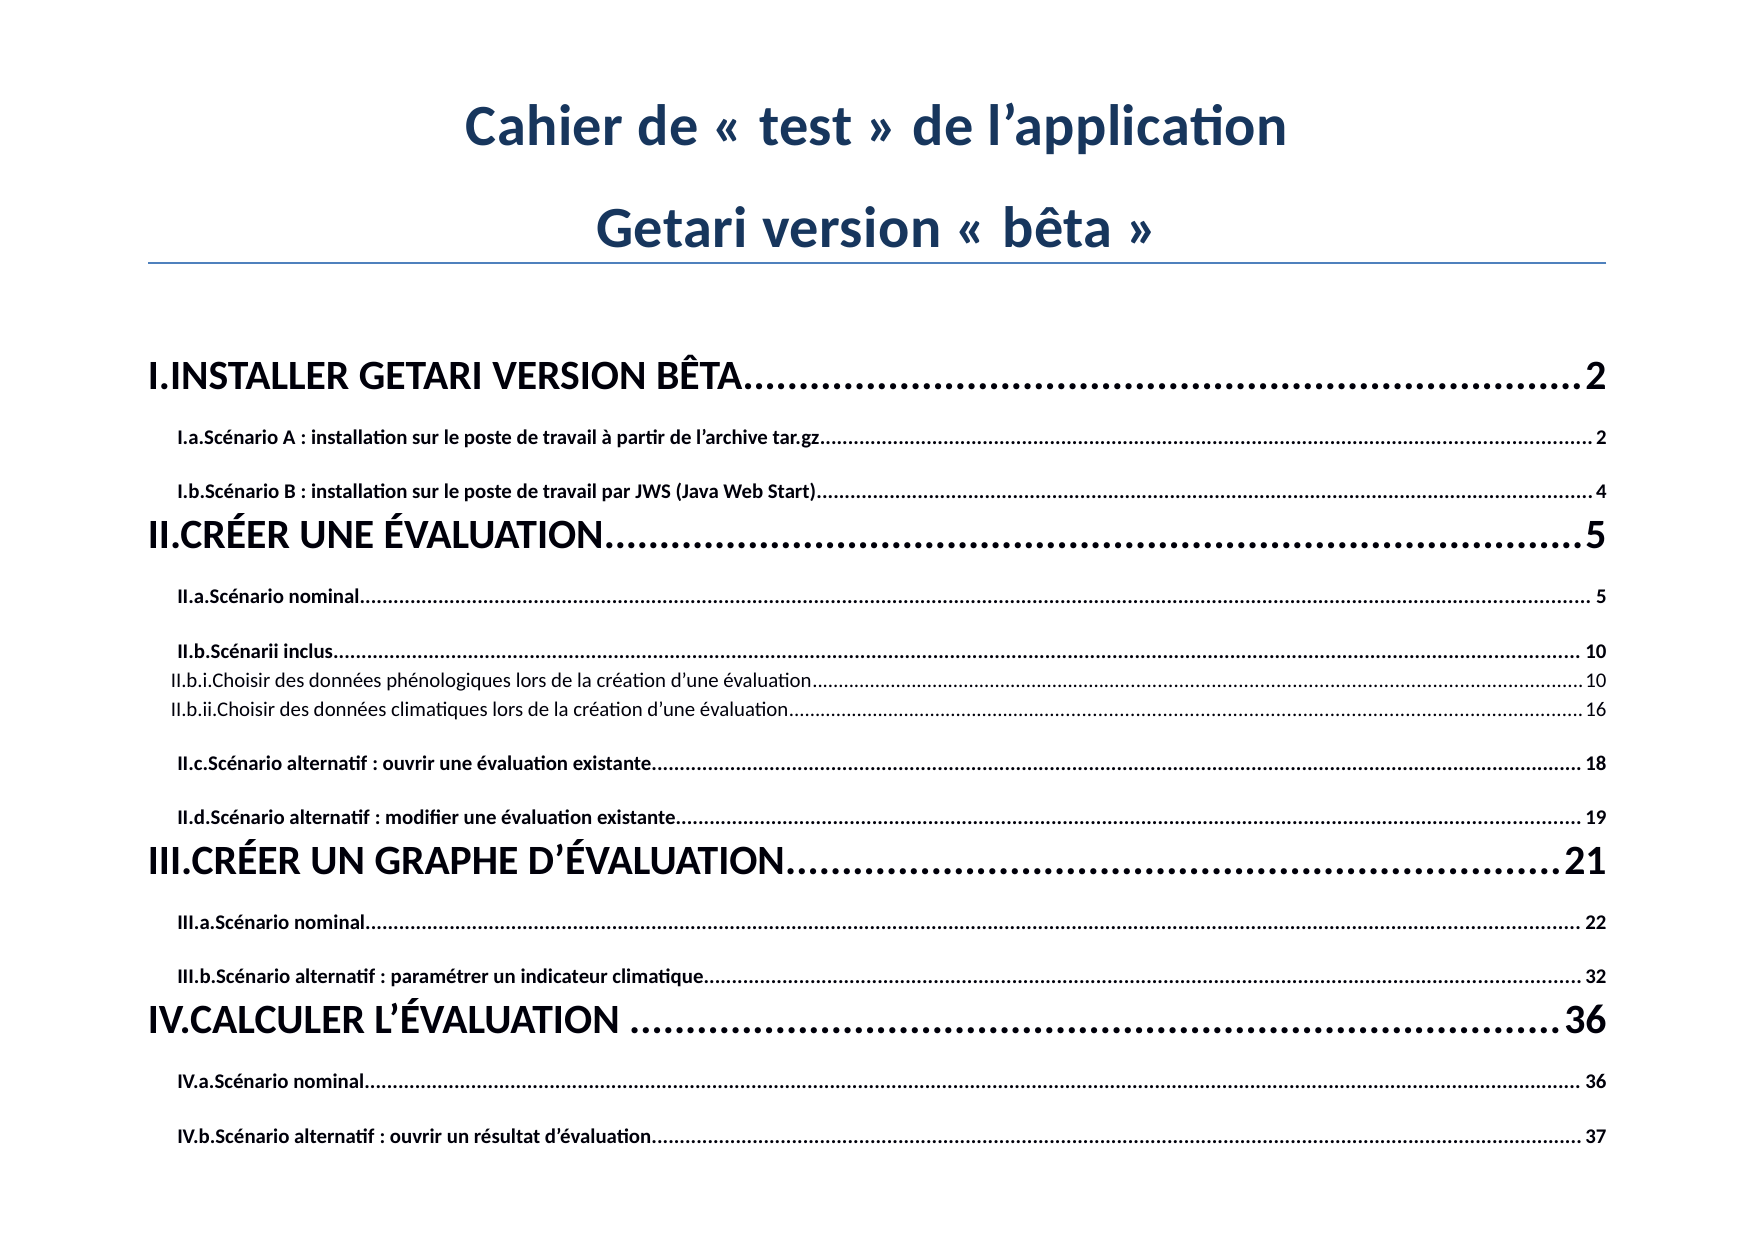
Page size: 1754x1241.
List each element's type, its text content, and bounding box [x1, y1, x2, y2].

text II.a.Scénario nominal 5 [177, 584, 1606, 609]
text I.b.Scénario B : installation sur le poste de travail par JWS (Java Web Start) 4 [177, 479, 1606, 504]
text III.b.Scénario alternatif : paramétrer un indicateur climatique 32 [177, 964, 1606, 989]
title Getari version « bêta » [148, 191, 1606, 262]
text II.b.i.Choisir des données phénologiques lors de la création d’une évaluation 10 [171, 667, 1606, 692]
text II.d.Scénario alternatif : modifier une évaluation existante 19 [177, 804, 1606, 830]
text IV.b.Scénario alternatif : ouvrir un résultat d’évaluation 37 [177, 1123, 1606, 1148]
text I.Installer Getari version bêta 2 [148, 349, 1606, 399]
text II.Créer une évaluation 5 [148, 508, 1606, 559]
text II.c.Scénario alternatif : ouvrir une évaluation existante 18 [177, 750, 1606, 776]
text II.b.Scénarii inclus 10 [177, 638, 1606, 663]
text II.b.ii.Choisir des données climatiques lors de la création d’une évaluation 16 [171, 696, 1606, 722]
text I.a.Scénario A : installation sur le poste de travail à partir de l’archive tar.gz 2 [177, 424, 1606, 450]
title Cahier de « test » de l’application [148, 89, 1606, 160]
text IV.Calculer l’évaluation 36 [148, 993, 1606, 1044]
text III.Créer un graphe d’évaluation 21 [148, 834, 1606, 884]
text III.a.Scénario nominal 22 [177, 909, 1606, 935]
text IV.a.Scénario nominal 36 [177, 1069, 1606, 1094]
